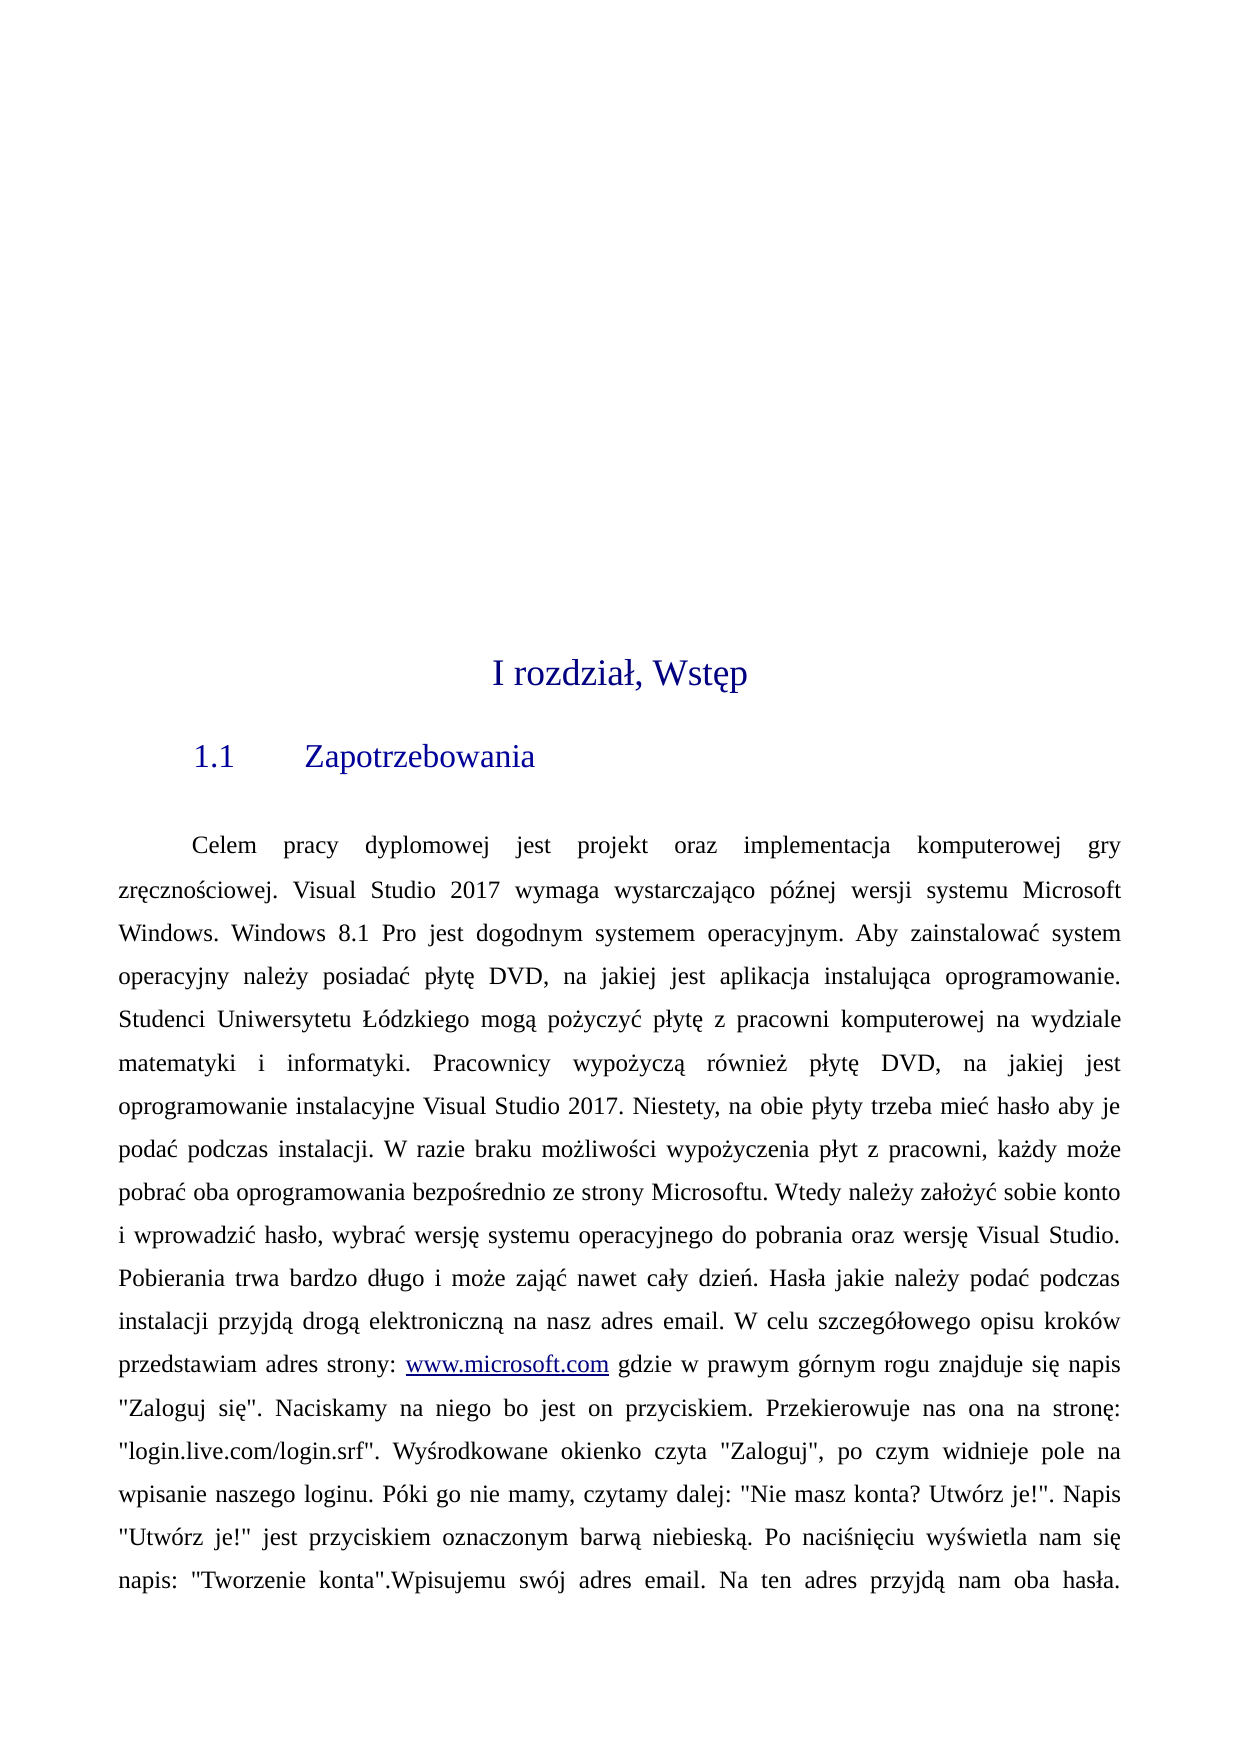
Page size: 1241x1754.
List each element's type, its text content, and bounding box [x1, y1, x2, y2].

text Celem pracy dyplomowej jest projekt oraz implementacja komputerowej gry zręcznościowej. Visual Studio 2017 wymaga wystarczająco późnej wersji systemu Microsoft Windows. Windows 8.1 Pro jest dogodnym systemem operacyjnym. Aby zainstalować system operacyjny należy posiadać płytę DVD, na jakiej jest aplikacja instalująca oprogramowanie. Studenci Uniwersytetu Łódzkiego mogą pożyczyć płytę z pracowni komputerowej na wydziale matematyki i informatyki. Pracownicy wypożyczą również płytę DVD, na jakiej jest oprogramowanie instalacyjne Visual Studio 2017. Niestety, na obie płyty trzeba mieć hasło aby je podać podczas instalacji. W razie braku możliwości wypożyczenia płyt z pracowni, każdy może pobrać oba oprogramowania bezpośrednio ze strony Microsoftu. Wtedy należy założyć sobie konto i wprowadzić hasło, wybrać wersję systemu operacyjnego do pobrania oraz wersję Visual Studio. Pobierania trwa bardzo długo i może zająć nawet cały dzień. Hasła jakie należy podać podczas instalacji przyjdą drogą elektroniczną na nasz adres email. W celu szczegółowego opisu kroków przedstawiam adres strony: www.microsoft.com gdzie w prawym górnym rogu znajduje się napis "Zaloguj się". Naciskamy na niego bo jest on przyciskiem. Przekierowuje nas ona na stronę: "login.live.com/login.srf". Wyśrodkowane okienko czyta "Zaloguj", po czym widnieje pole na wpisanie naszego loginu. Póki go nie mamy, czytamy dalej: "Nie masz konta? Utwórz je!". Napis "Utwórz je!" jest przyciskiem oznaczonym barwą niebieską. Po naciśnięciu wyświetla nam się napis: "Tworzenie konta".Wpisujemu swój adres email. Na ten adres przyjdą nam oba hasła. [118, 822, 1122, 1594]
text I rozdział, Wstęp [118, 650, 1122, 693]
list Zapotrzebowania [193, 736, 1122, 774]
